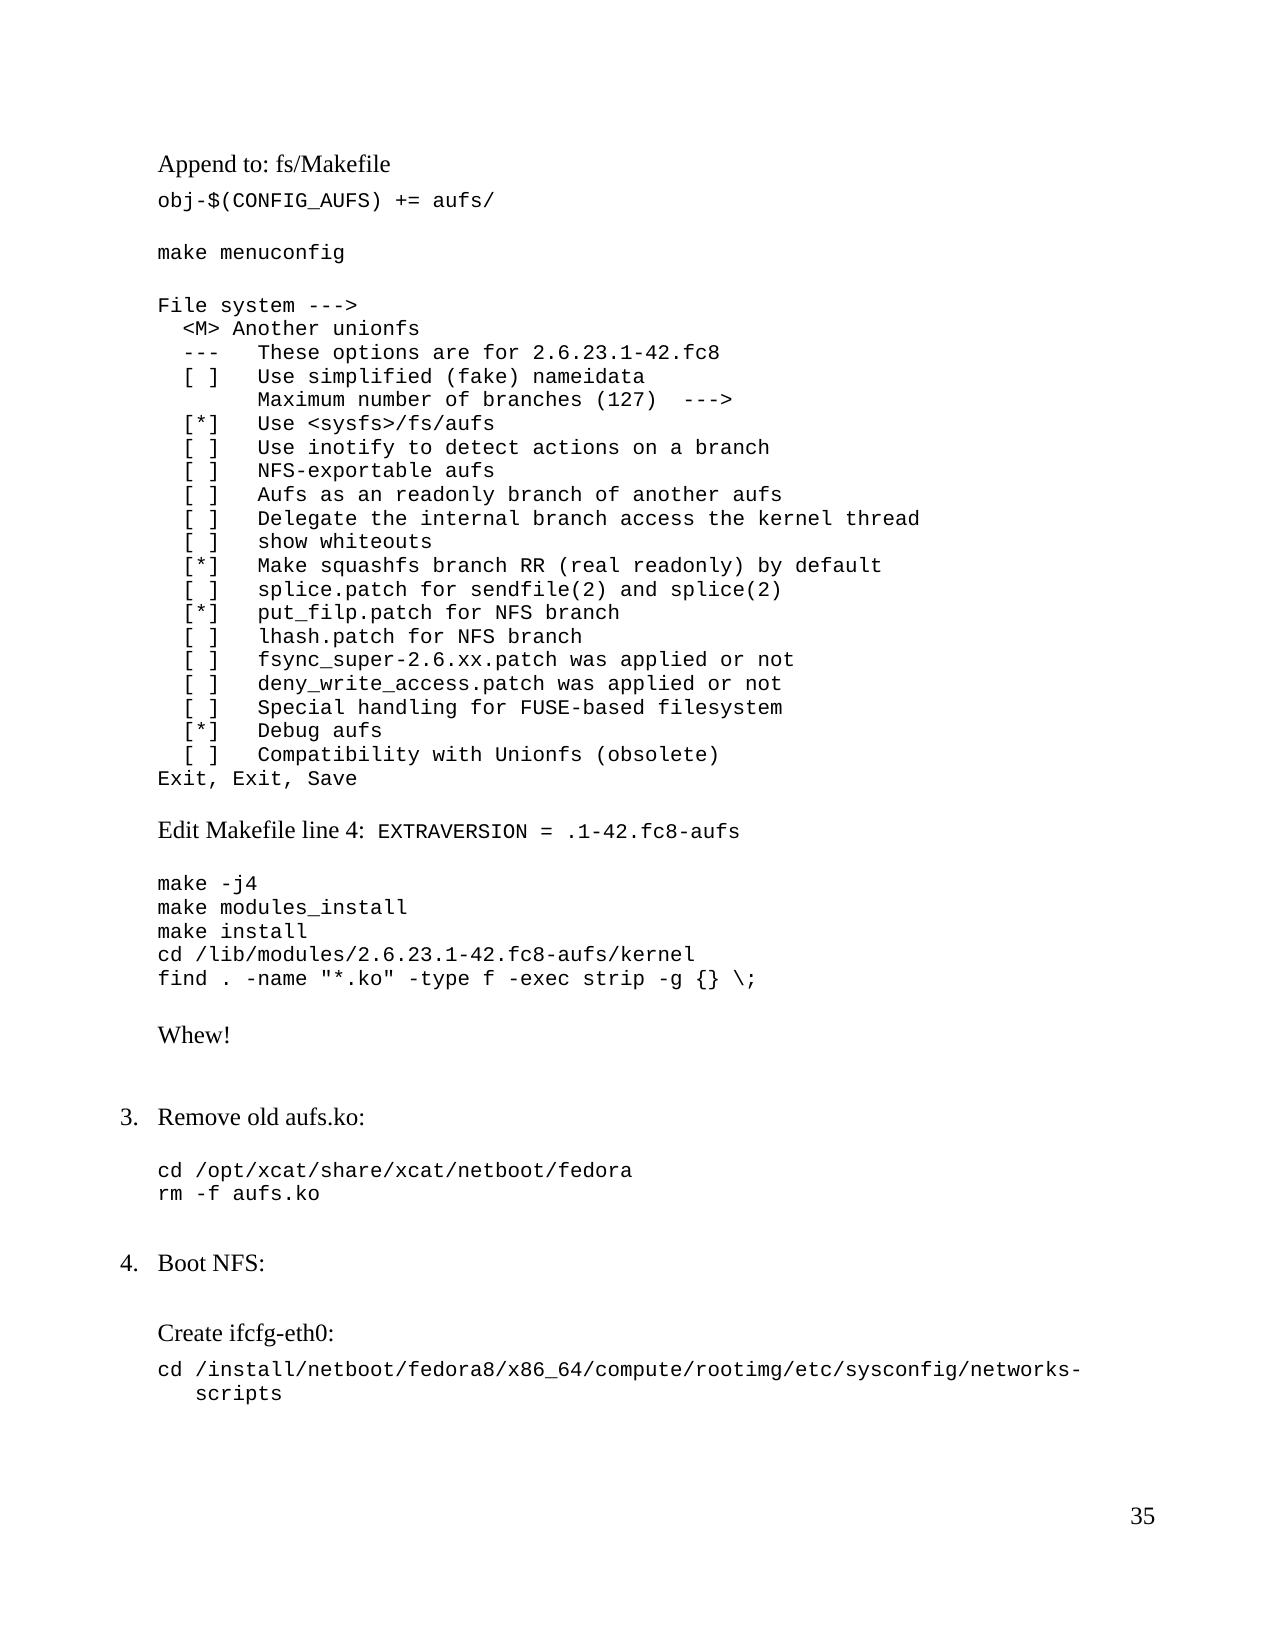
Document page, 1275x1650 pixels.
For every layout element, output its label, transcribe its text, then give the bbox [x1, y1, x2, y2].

text make install [157, 921, 1155, 944]
text obj-$(CONFIG_AUFS) += aufs/ [157, 190, 1155, 214]
text cd /install/netboot/fedora8/x86_64/compute/rootimg/etc/sysconfig/networks-scripts [157, 1359, 1155, 1406]
text [*] Make squashfs branch RR (real readonly) by default [157, 555, 1155, 578]
text Maximum number of branches (127) ---> [157, 389, 1155, 413]
text [*] Use <sysfs>/fs/aufs [157, 413, 1155, 437]
text [ ] deny_write_access.patch was applied or not [157, 673, 1155, 697]
text [ ] Use inotify to detect actions on a branch [157, 437, 1155, 460]
text Append to: fs/Makefile [157, 149, 1155, 177]
text make modules_install [157, 897, 1155, 921]
list Remove old aufs.ko: [120, 1102, 1155, 1160]
text [*] put_filp.patch for NFS branch [157, 602, 1155, 626]
text find . -name "*.ko" -type f -exec strip -g {} \; [157, 968, 1155, 992]
text Whew! [157, 1020, 1155, 1049]
text [ ] NFS-exportable aufs [157, 460, 1155, 484]
text --- These options are for 2.6.23.1-42.fc8 [157, 342, 1155, 366]
text cd /opt/xcat/share/xcat/netboot/fedora [157, 1160, 1155, 1183]
text [ ] fsync_super-2.6.xx.patch was applied or not [157, 649, 1155, 673]
text [ ] Aufs as an readonly branch of another aufs [157, 484, 1155, 508]
text [ ] Compatibility with Unionfs (obsolete) [157, 744, 1155, 768]
text [ ] Delegate the internal branch access the kernel thread [157, 508, 1155, 531]
text [ ] lhash.patch for NFS branch [157, 626, 1155, 649]
text [*] Debug aufs [157, 720, 1155, 744]
text make menuconfig [157, 242, 1155, 266]
text Create ifcfg-eth0: [157, 1318, 1155, 1347]
text Edit Makefile line 4: EXTRAVERSION = .1-42.fc8-aufs [157, 815, 1155, 844]
text Exit, Exit, Save [157, 768, 1155, 791]
text [ ] splice.patch for sendfile(2) and splice(2) [157, 578, 1155, 602]
text make -j4 [157, 873, 1155, 897]
list Boot NFS: [120, 1248, 1155, 1277]
text [ ] show whiteouts [157, 531, 1155, 555]
text rm -f aufs.ko [157, 1183, 1155, 1207]
text [ ] Special handling for FUSE-based filesystem [157, 697, 1155, 720]
text File system ---> [157, 295, 1155, 318]
text [ ] Use simplified (fake) nameidata [157, 366, 1155, 389]
text cd /lib/modules/2.6.23.1-42.fc8-aufs/kernel [157, 944, 1155, 968]
text <M> Another unionfs [157, 318, 1155, 342]
